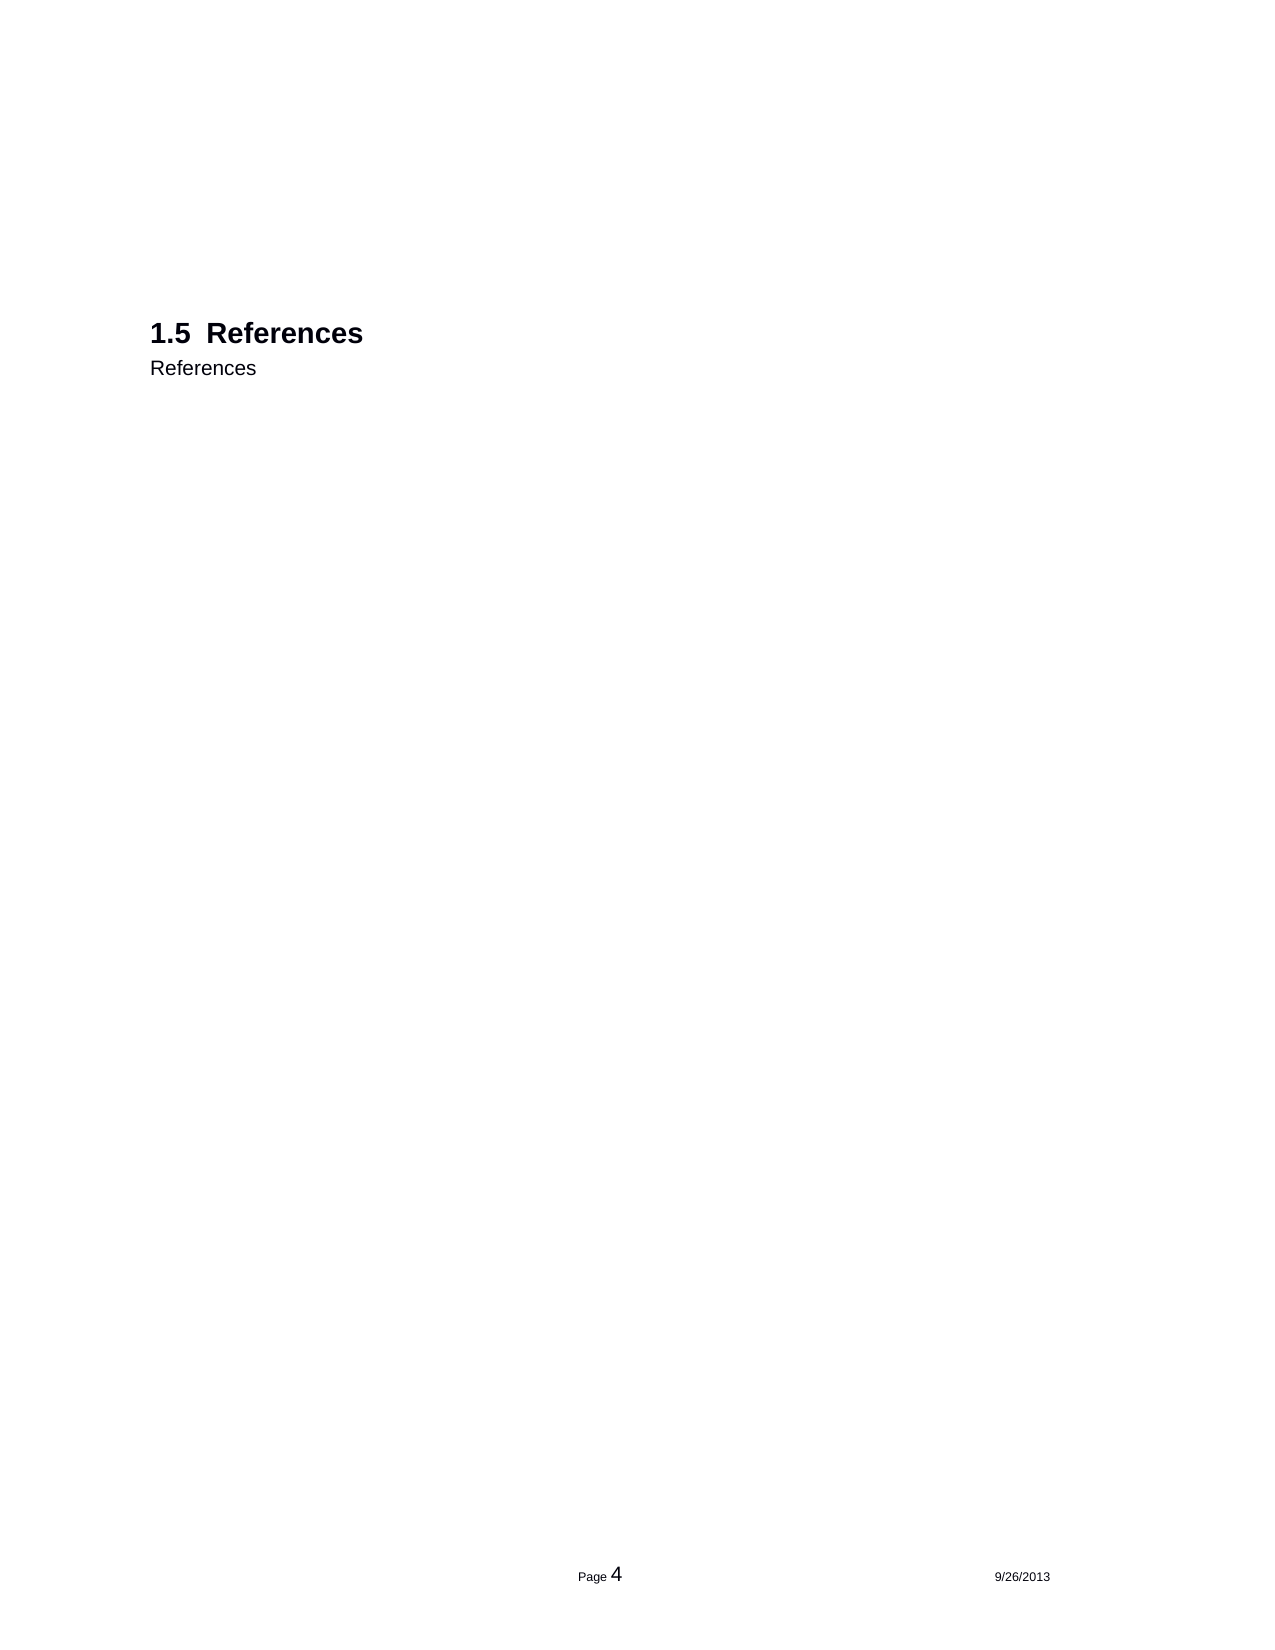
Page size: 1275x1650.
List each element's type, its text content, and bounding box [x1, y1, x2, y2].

subtitle References [150, 316, 1134, 349]
text References [150, 355, 1134, 379]
